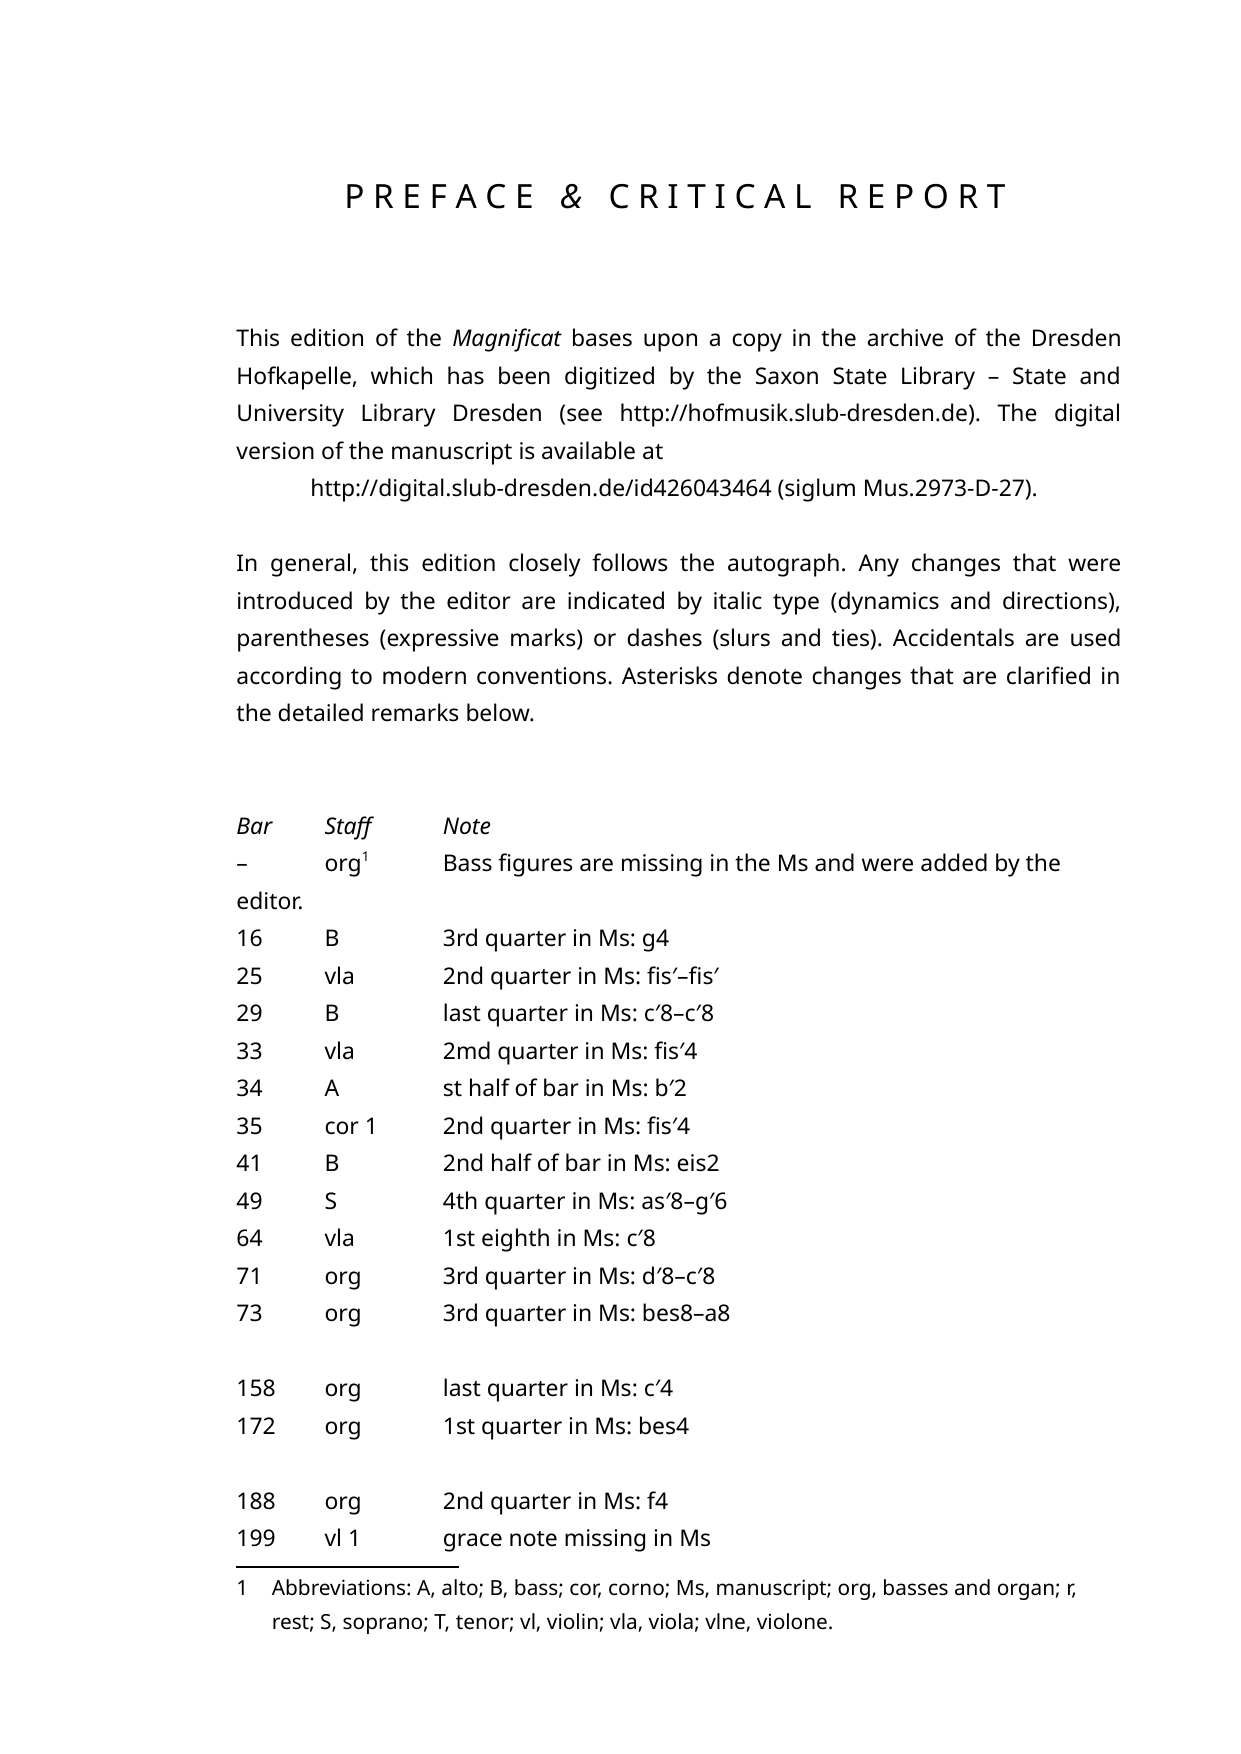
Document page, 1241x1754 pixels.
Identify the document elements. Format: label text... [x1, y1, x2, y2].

text This edition of the Magnificat bases upon a copy in the archive of the Dresden Hofkapelle, which has been digitized by the Saxon State Library – State and University Library Dresden (see http://hofmusik.slub-dresden.de). The digital version of the manuscript is available at [236, 322, 1122, 466]
text In general, this edition closely follows the autograph. Any changes that were introduced by the editor are indicated by italic type (dynamics and directions), parentheses (expressive marks) or dashes (slurs and ties). Accidentals are used according to modern conventions. Asterisks denote changes that are clarified in the detailed remarks below. [236, 547, 1122, 729]
text http://digital.slub-dresden.de/id426043464 (siglum Mus.2973-D-27). [236, 472, 1122, 504]
text Bar Staff Note – org Bass figures are missing in the Ms and were added by the editor. 16 B 3rd quarter in Ms: g4 25 vla 2nd quarter in Ms: fis′–fis′ 29 B last quarter in Ms: c′8–c′8 33 vla 2md quarter in Ms: fis′4 34 A st half of bar in Ms: b′2 35 cor 1 2nd quarter in Ms: fis′4 41 B 2nd half of bar in Ms: eis2 49 S 4th quarter in Ms: as′8–g′6 64 vla 1st eighth in Ms: c′8 71 org 3rd quarter in Ms: d′8–c′8 73 org 3rd quarter in Ms: bes8–a8 158 org last quarter in Ms: c′4 172 org 1st quarter in Ms: bes4 188 org 2nd quarter in Ms: f4 199 vl 1 grace note missing in Ms [236, 810, 1122, 1554]
text Abbreviations: A, alto; B, bass; cor, corno; Ms, manuscript; org, basses and organ; r, rest; S, soprano; T, tenor; vl, violin; vla, viola; vlne, violone. [236, 1573, 1122, 1636]
text P R E F A C E & C R I T I C A L R E P O R T [236, 173, 1122, 218]
